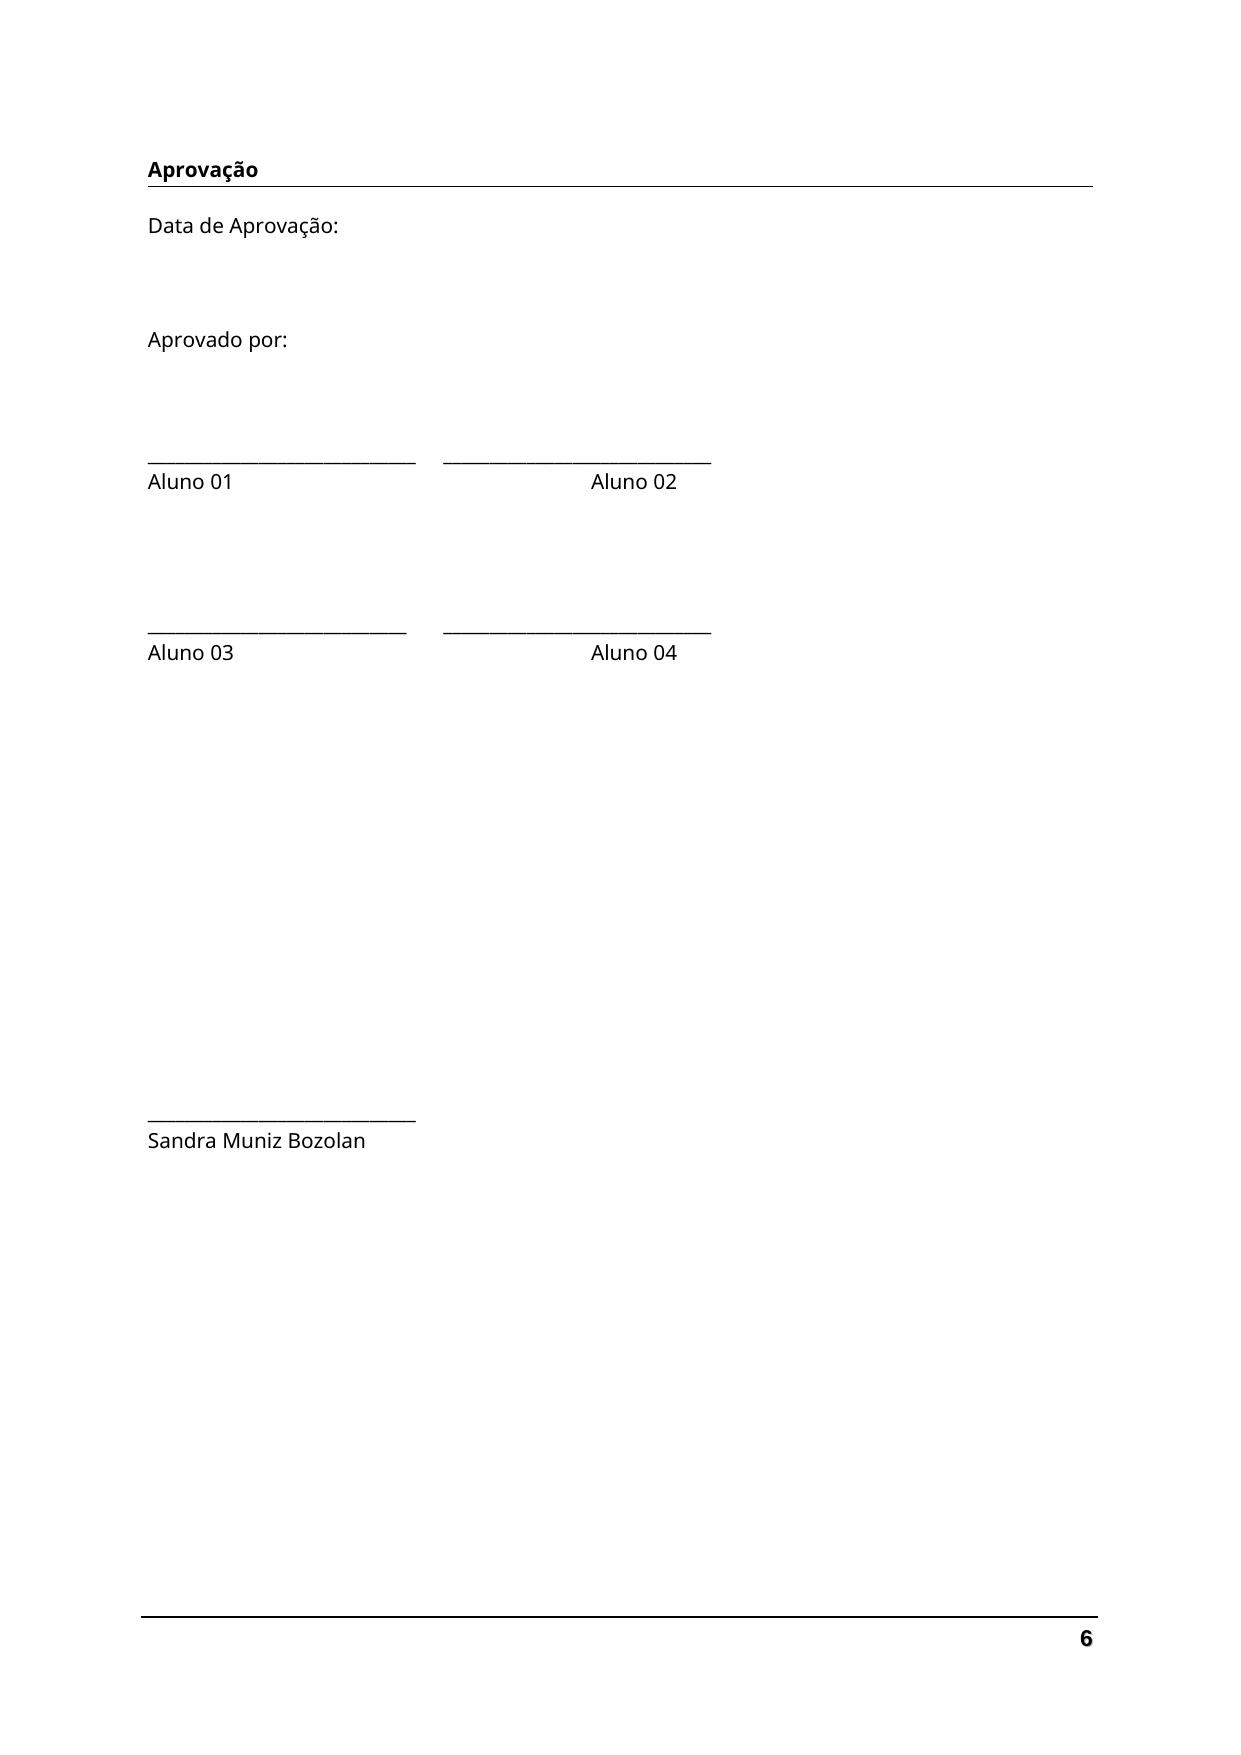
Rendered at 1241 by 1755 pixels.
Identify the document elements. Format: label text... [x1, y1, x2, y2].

subtitle Aprovação [148, 155, 1093, 186]
text _____________________________ _____________________________ [148, 439, 1093, 467]
text Aluno 01 Aluno 02 [148, 467, 1093, 496]
text Aprovado por: [148, 325, 1093, 354]
text ____________________________ _____________________________ [148, 609, 1093, 638]
text Data de Aprovação: [148, 211, 1093, 240]
text Aluno 03 Aluno 04 [148, 638, 1093, 666]
text _____________________________ [148, 1097, 1093, 1126]
text Sandra Muniz Bozolan [148, 1126, 1093, 1154]
